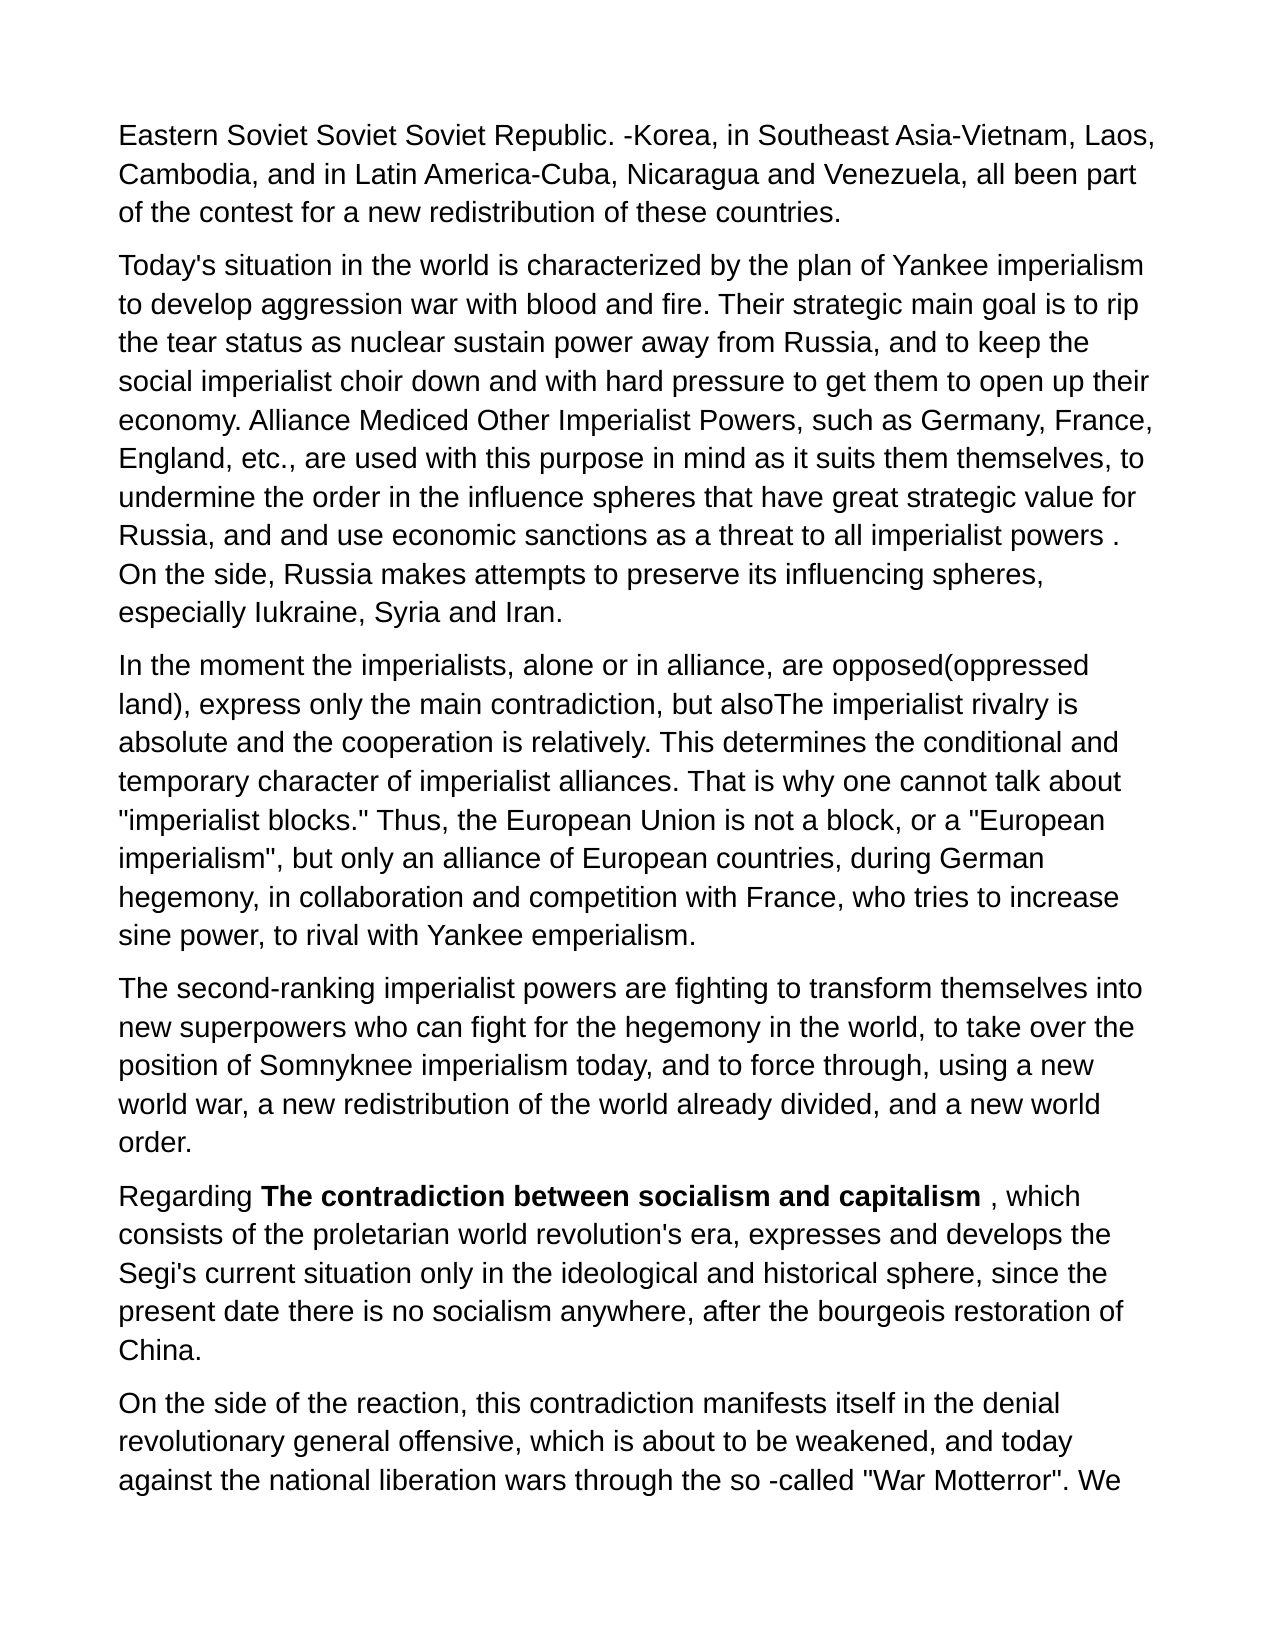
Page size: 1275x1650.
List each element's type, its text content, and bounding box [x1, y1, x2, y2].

text In the moment the imperialists, alone or in alliance, are opposed(oppressed land), express only the main contradiction, but alsoThe imperialist rivalry is absolute and the cooperation is relatively. This determines the conditional and temporary character of imperialist alliances. That is why one cannot talk about "imperialist blocks." Thus, the European Union is not a block, or a "European imperialism", but only an alliance of European countries, during German hegemony, in collaboration and competition with France, who tries to increase sine power, to rival with Yankee emperialism. [118, 648, 1157, 952]
text Eastern Soviet Soviet Soviet Republic. -Korea, in Southeast Asia-Vietnam, Laos, Cambodia, and in Latin America-Cuba, Nicaragua and Venezuela, all been part of the contest for a new redistribution of these countries. [118, 118, 1157, 229]
text On the side of the reaction, this contradiction manifests itself in the denial revolutionary general offensive, which is about to be weakened, and today against the national liberation wars through the so -called "War Motterror". We [118, 1386, 1157, 1496]
text The second-ranking imperialist powers are fighting to transform themselves into new superpowers who can fight for the hegemony in the world, to take over the position of Somnyknee imperialism today, and to force through, using a new world war, a new redistribution of the world already divided, and a new world order. [118, 971, 1157, 1159]
text Today's situation in the world is characterized by the plan of Yankee imperialism to develop aggression war with blood and fire. Their strategic main goal is to rip the tear status as nuclear sustain power away from Russia, and to keep the social imperialist choir down and with hard pressure to get them to open up their economy. Alliance Mediced Other Imperialist Powers, such as Germany, France, England, etc., are used with this purpose in mind as it suits them themselves, to undermine the order in the influence spheres that have great strategic value for Russia, and and use economic sanctions as a threat to all imperialist powers . On the side, Russia makes attempts to preserve its influencing spheres, especially Iukraine, Syria and Iran. [118, 248, 1157, 629]
text Regarding The contradiction between socialism and capitalism , which consists of the proletarian world revolution's era, expresses and develops the Segi's current situation only in the ideological and historical sphere, since the present date there is no socialism anywhere, after the bourgeois restoration of China. [118, 1178, 1157, 1366]
